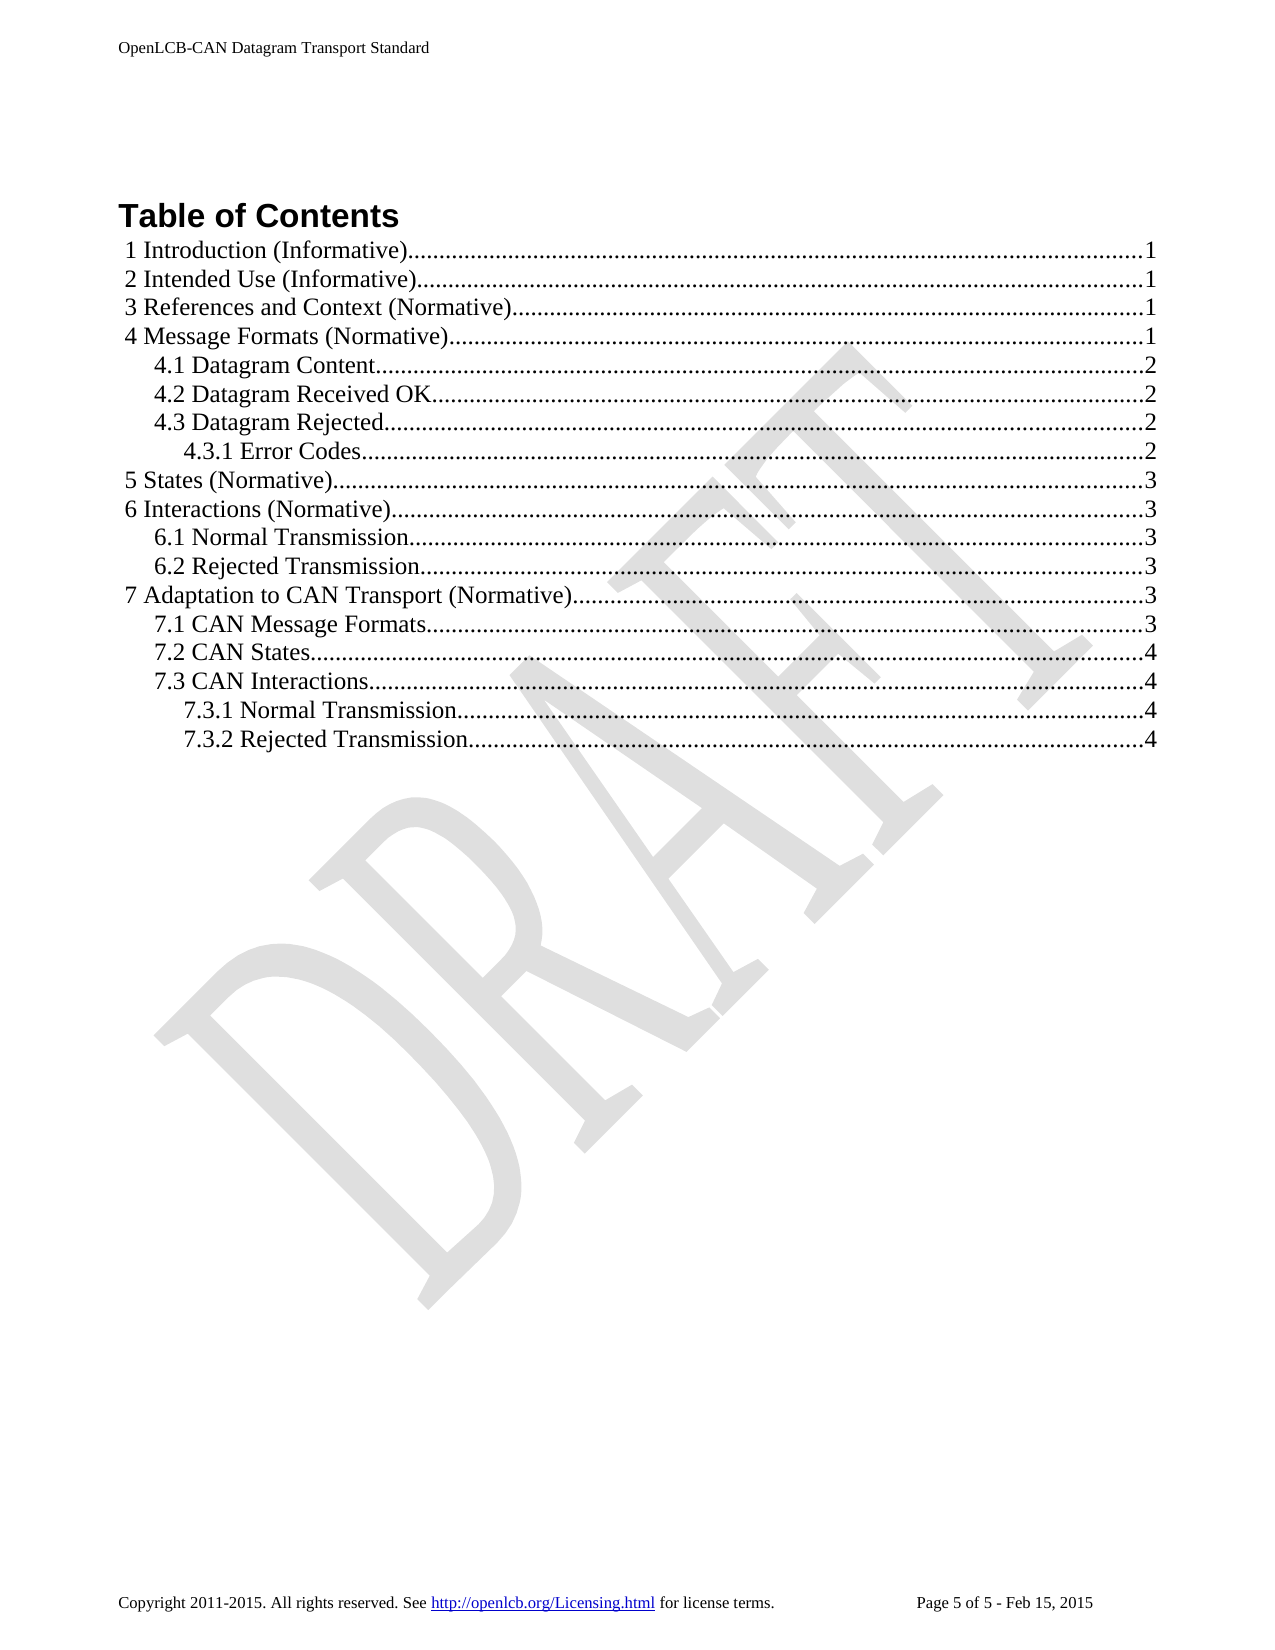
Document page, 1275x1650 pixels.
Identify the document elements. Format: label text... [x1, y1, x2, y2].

text 5 States (Normative) 3 [757, 465, 855, 494]
subtitle Table of Contents [118, 196, 1157, 235]
text 1 Introduction (Informative) 1 [118, 235, 1157, 264]
text 7 Adaptation to CAN Transport (Normative) 3 [984, 580, 1157, 609]
text 7.3.1 Normal Transmission 4 [798, 695, 1157, 724]
text 7 Adaptation to CAN Transport (Normative) 3 [118, 580, 669, 609]
text 4.3.1 Error Codes 2 [177, 436, 752, 465]
text 6 Interactions (Normative) 3 [898, 494, 1157, 522]
text 7.3.1 Normal Transmission 4 [590, 695, 784, 724]
text 7.3.2 Rejected Transmission 4 [177, 724, 561, 752]
text 4.2 Datagram Received OK 2 [148, 379, 809, 407]
text 7.3 CAN Interactions 4 [1045, 666, 1157, 695]
text 4 Message Formats (Normative) 1 [118, 321, 1157, 350]
text 7.3 CAN Interactions 4 [547, 666, 755, 695]
text 7.1 CAN Message Formats 3 [712, 609, 818, 637]
text 7.1 CAN Message Formats 3 [148, 609, 697, 637]
text 7.1 CAN Message Formats 3 [814, 609, 998, 637]
text 7.3.1 Normal Transmission 4 [547, 703, 577, 724]
text 7.3.2 Rejected Transmission 4 [827, 724, 1157, 752]
text 4.3.1 Error Codes 2 [840, 436, 1157, 465]
text 7.2 CAN States 4 [842, 637, 1027, 666]
text 7.1 CAN Message Formats 3 [1013, 609, 1157, 637]
text 7.2 CAN States 4 [1074, 637, 1157, 666]
text 4.3 Datagram Rejected 2 [815, 407, 1157, 436]
text 7.2 CAN States 4 [740, 637, 816, 666]
text 7.2 CAN States 4 [148, 637, 726, 666]
text 7 Adaptation to CAN Transport (Normative) 3 [683, 580, 970, 609]
text 6.2 Rejected Transmission 3 [148, 551, 637, 580]
text 7.2 CAN States 4 [1041, 637, 1076, 650]
text 4.1 Datagram Content 2 [858, 350, 1157, 379]
text 3 References and Context (Normative) 1 [118, 292, 1157, 321]
text 4.3.1 Error Codes 2 [764, 436, 826, 465]
text 6 Interactions (Normative) 3 [772, 494, 883, 522]
text 2 Intended Use (Informative) 1 [118, 264, 1157, 292]
text 6 Interactions (Normative) 3 [732, 494, 780, 522]
text 6.2 Rejected Transmission 3 [955, 551, 1157, 580]
text 4.2 Datagram Received OK 2 [887, 379, 1157, 407]
text 4.2 Datagram Received OK 2 [820, 379, 897, 407]
text 6.2 Rejected Transmission 3 [665, 551, 941, 580]
text 4.3 Datagram Rejected 2 [148, 407, 781, 436]
text 7.3.1 Normal Transmission 4 [177, 695, 542, 724]
text 4.1 Datagram Content 2 [148, 350, 838, 379]
text 7.3.2 Rejected Transmission 4 [633, 724, 812, 752]
text 7.3.2 Rejected Transmission 4 [562, 724, 618, 752]
text 7.3 CAN Interactions 4 [798, 666, 1033, 695]
text 5 States (Normative) 3 [869, 465, 1157, 494]
text 6.1 Normal Transmission 3 [676, 522, 912, 551]
text 6.1 Normal Transmission 3 [148, 522, 666, 551]
text 5 States (Normative) 3 [118, 465, 752, 494]
text 6 Interactions (Normative) 3 [118, 494, 694, 522]
text 7.3 CAN Interactions 4 [148, 666, 522, 695]
text 6.1 Normal Transmission 3 [926, 522, 1157, 551]
